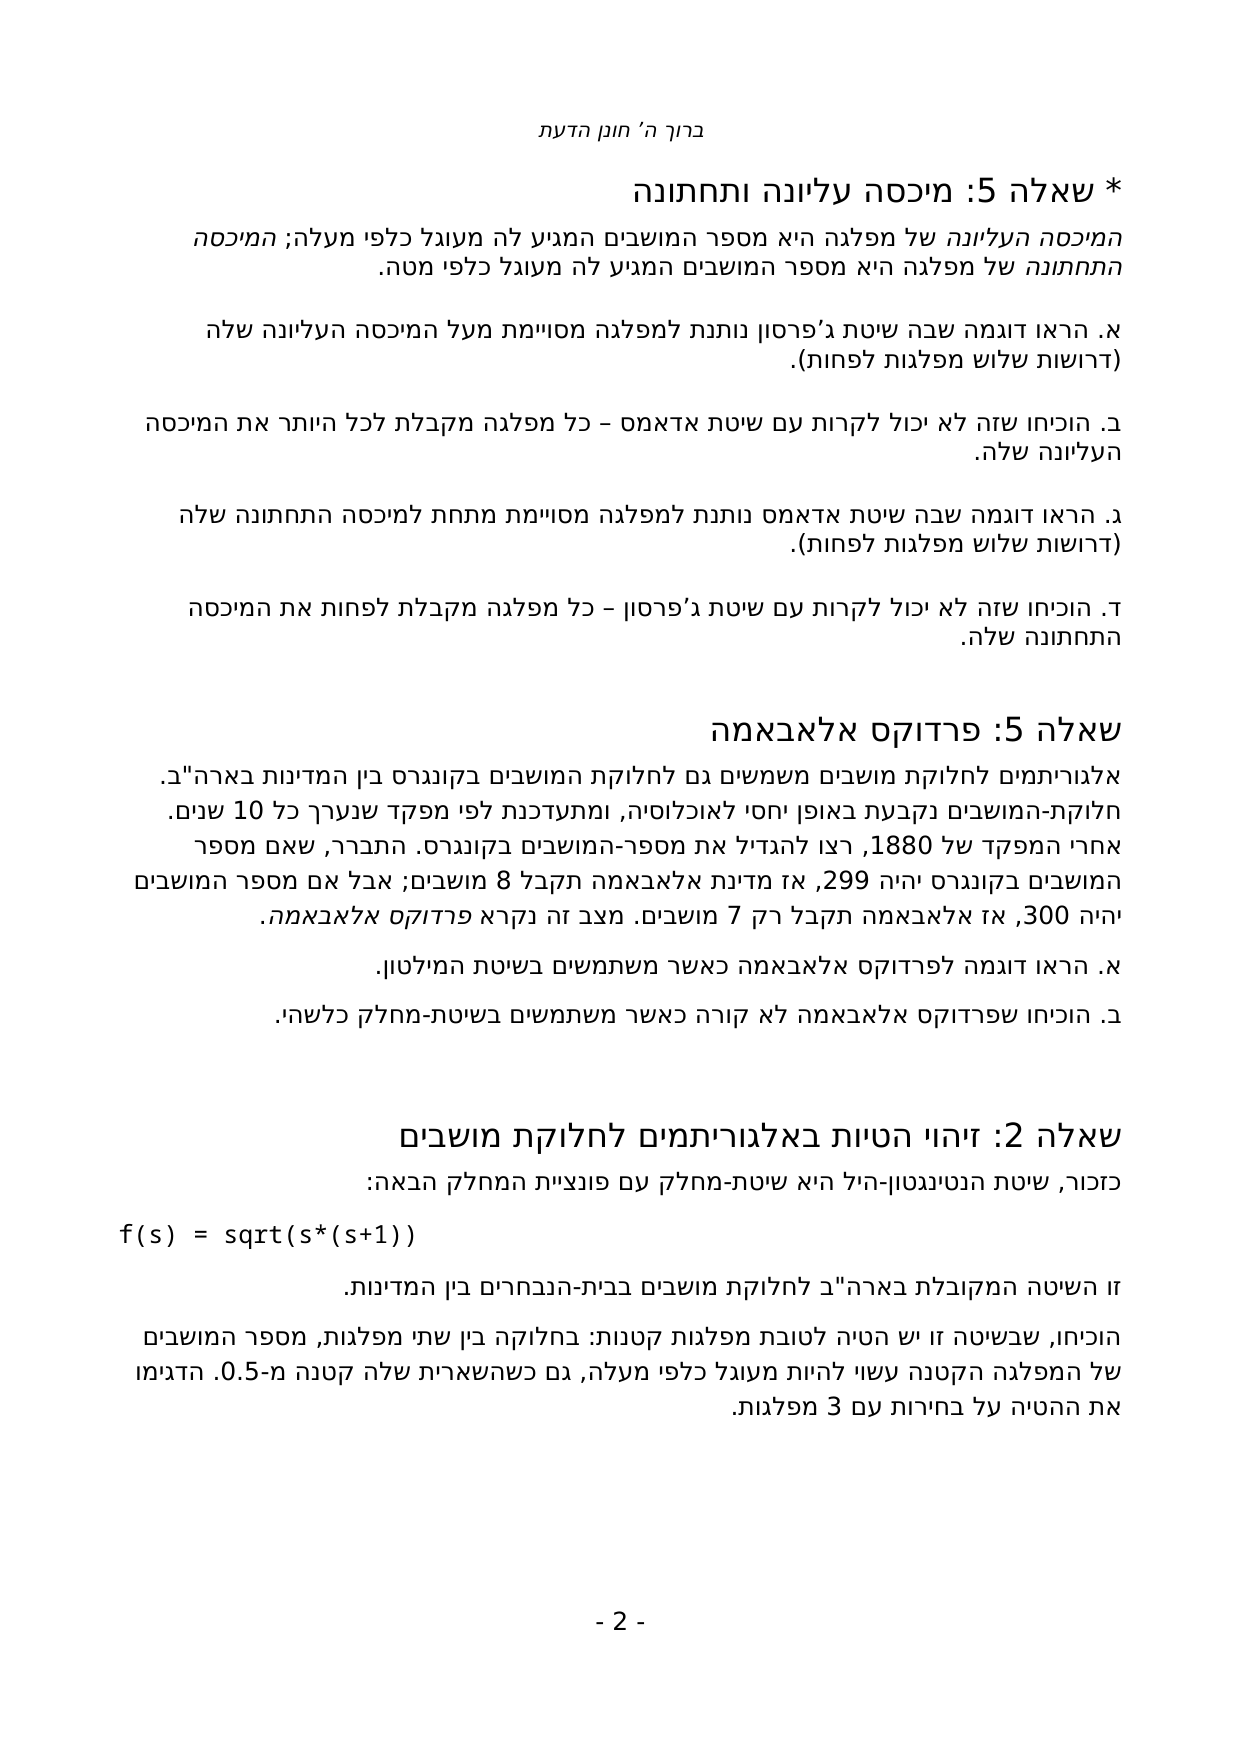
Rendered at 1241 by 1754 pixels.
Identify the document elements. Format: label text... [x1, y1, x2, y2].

subtitle * שאלה 5: מיכסה עליונה ותחתונה [118, 172, 1122, 211]
text א. הראו דוגמה שבה שיטת ג’פרסון נותנת למפלגה מסויימת מעל המיכסה העליונה שלה (דרושות שלוש מפלגות לפחות). [118, 316, 1122, 374]
text f(s) = sqrt(s*(s+1)) [118, 1217, 1122, 1251]
text הוכיחו, שבשיטה זו יש הטיה לטובת מפלגות קטנות: בחלוקה בין שתי מפלגות, מספר המושבים של המפלגה הקטנה עשוי להיות מעוגל כלפי מעלה, גם כשהשארית שלה קטנה מ-0.5. הדגימו את ההטיה על בחירות עם 3 מפלגות. [118, 1322, 1122, 1421]
text ד. הוכיחו שזה לא יכול לקרות עם שיטת ג’פרסון – כל מפלגה מקבלת לפחות את המיכסה התחתונה שלה. [118, 593, 1122, 651]
text אלגוריתמים לחלוקת מושבים משמשים גם לחלוקת המושבים בקונגרס בין המדינות בארה"ב. חלוקת-המושבים נקבעת באופן יחסי לאוכלוסיה, ומתעדכנת לפי מפקד שנערך כל 10 שנים. אחרי המפקד של 1880, רצו להגדיל את מספר-המושבים בקונגרס. התברר, שאם מספר המושבים בקונגרס יהיה 299, אז מדינת אלאבאמה תקבל 8 מושבים; אבל אם מספר המושבים יהיה 300, אז אלאבאמה תקבל רק 7 מושבים. מצב זה נקרא פרדוקס אלאבאמה. [118, 762, 1122, 931]
subtitle שאלה 2: זיהוי הטיות באלגוריתמים לחלוקת מושבים [118, 1116, 1122, 1155]
text זו השיטה המקובלת בארה"ב לחלוקת מושבים בבית-הנבחרים בין המדינות. [118, 1272, 1122, 1302]
text ג. הראו דוגמה שבה שיטת אדאמס נותנת למפלגה מסויימת מתחת למיכסה התחתונה שלה (דרושות שלוש מפלגות לפחות). [118, 500, 1122, 559]
text ב. הוכיחו שזה לא יכול לקרות עם שיטת אדאמס – כל מפלגה מקבלת לכל היותר את המיכסה העליונה שלה. [118, 408, 1122, 466]
subtitle שאלה 5: פרדוקס אלאבאמה [118, 710, 1122, 749]
text ב. הוכיחו שפרדוקס אלאבאמה לא קורה כאשר משתמשים בשיטת-מחלק כלשהי. [118, 1001, 1122, 1030]
text כזכור, שיטת הנטינגטון-היל היא שיטת-מחלק עם פונציית המחלק הבאה: [118, 1167, 1122, 1197]
text המיכסה העליונה של מפלגה היא מספר המושבים המגיע לה מעוגל כלפי מעלה; המיכסה התחתונה של מפלגה היא מספר המושבים המגיע לה מעוגל כלפי מטה. [118, 223, 1122, 282]
text א. הראו דוגמה לפרדוקס אלאבאמה כאשר משתמשים בשיטת המילטון. [118, 951, 1122, 980]
